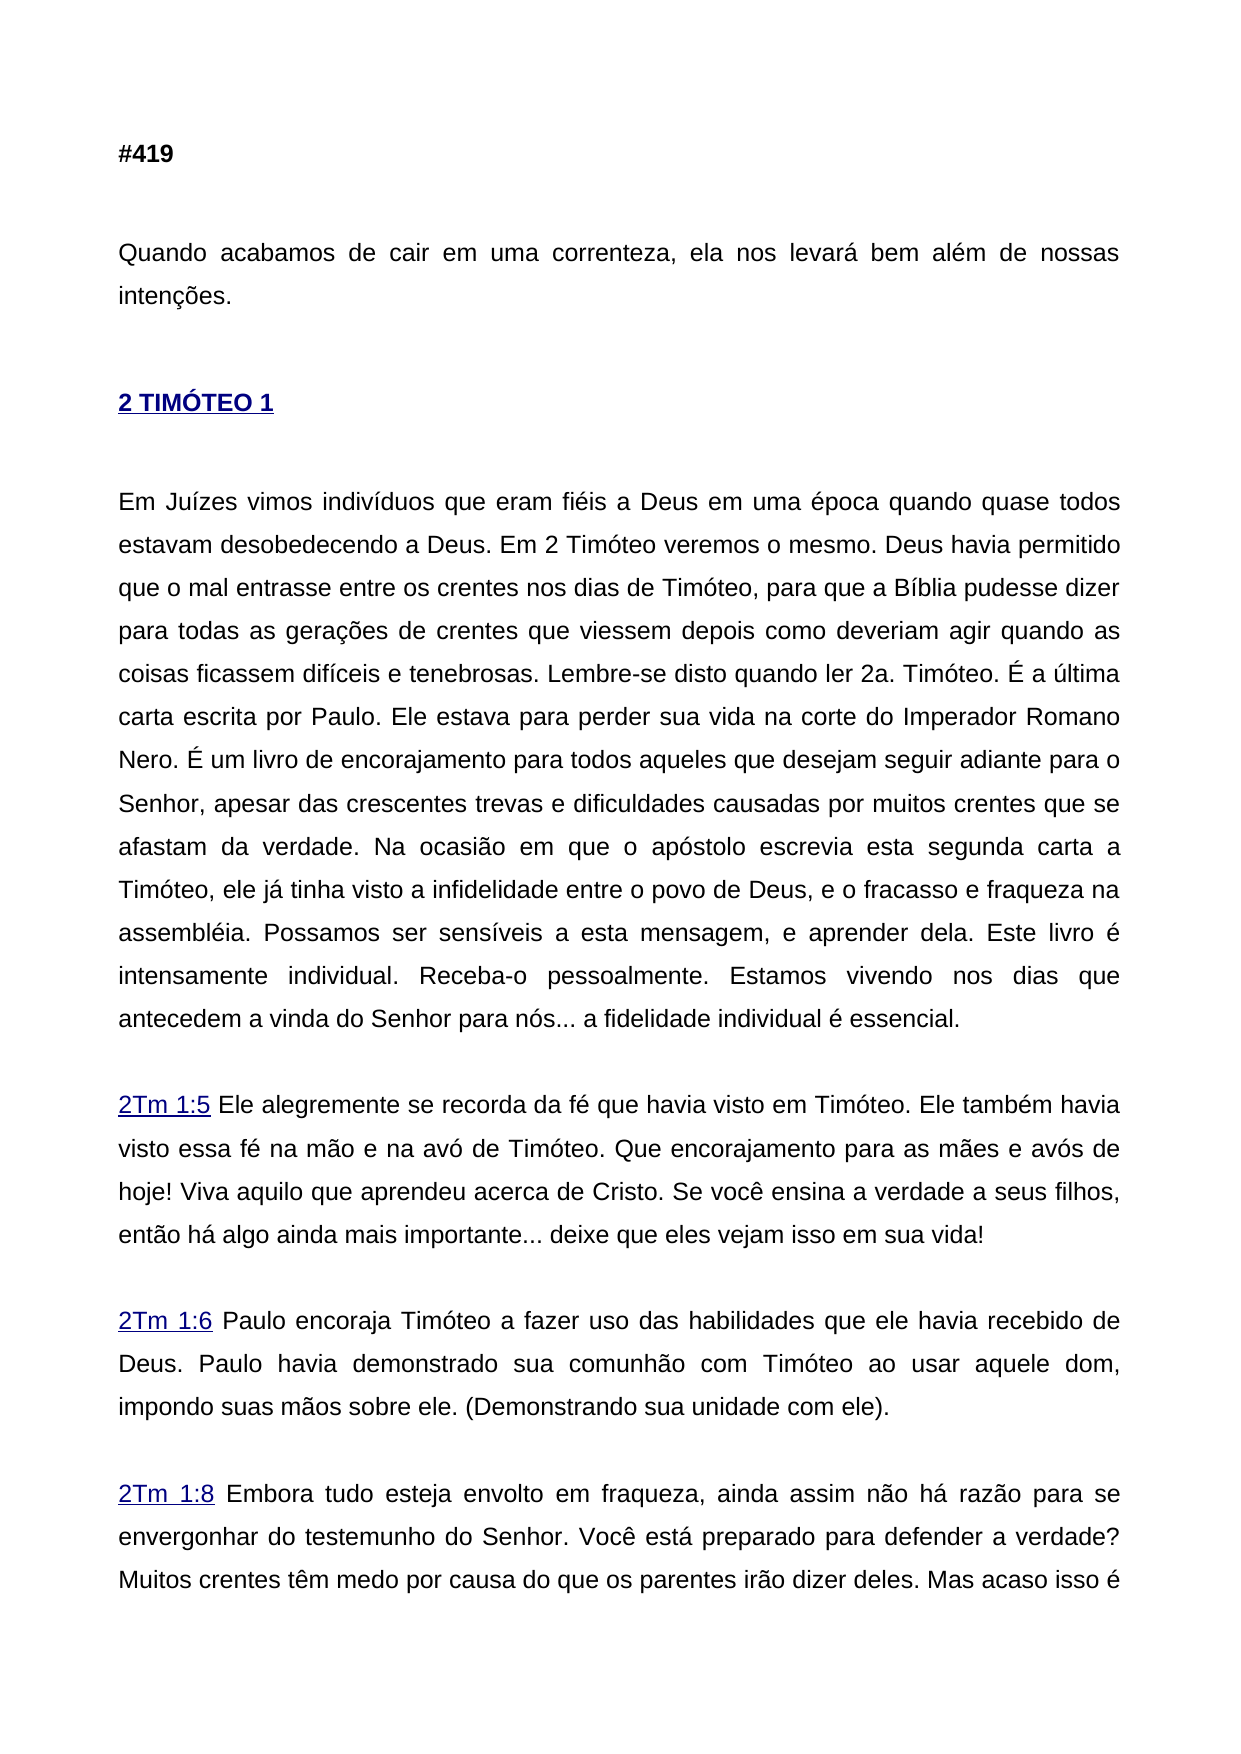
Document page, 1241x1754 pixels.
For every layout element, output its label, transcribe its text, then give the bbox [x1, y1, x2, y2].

text 2Tm 1:6 Paulo encoraja Timóteo a fazer uso das habilidades que ele havia recebido de Deus. Paulo havia demonstrado sua comunhão com Timóteo ao usar aquele dom, impondo suas mãos sobre ele. (Demonstrando sua unidade com ele). [118, 1306, 1122, 1421]
text 2Tm 1:5 Ele alegremente se recorda da fé que havia visto em Timóteo. Ele também havia visto essa fé na mão e na avó de Timóteo. Que encorajamento para as mães e avós de hoje! Viva aquilo que aprendeu acerca de Cristo. Se você ensina a verdade a seus filhos, então há algo ainda mais importante... deixe que eles vejam isso em sua vida! [118, 1090, 1122, 1248]
text Quando acabamos de cair em uma correnteza, ela nos levará bem além de nossas intenções. [118, 238, 1122, 309]
subtitle 2 TIMÓTEO 1 [118, 388, 1122, 417]
text 2Tm 1:8 Embora tudo esteja envolto em fraqueza, ainda assim não há razão para se envergonhar do testemunho do Senhor. Você está preparado para defender a verdade? Muitos crentes têm medo por causa do que os parentes irão dizer deles. Mas acaso isso é [118, 1478, 1122, 1593]
text Em Juízes vimos indivíduos que eram fiéis a Deus em uma época quando quase todos estavam desobedecendo a Deus. Em 2 Timóteo veremos o mesmo. Deus havia permitido que o mal entrasse entre os crentes nos dias de Timóteo, para que a Bíblia pudesse dizer para todas as gerações de crentes que viessem depois como deveriam agir quando as coisas ficassem difíceis e tenebrosas. Lembre-se disto quando ler 2a. Timóteo. É a última carta escrita por Paulo. Ele estava para perder sua vida na corte do Imperador Romano Nero. É um livro de encorajamento para todos aqueles que desejam seguir adiante para o Senhor, apesar das crescentes trevas e dificuldades causadas por muitos crentes que se afastam da verdade. Na ocasião em que o apóstolo escrevia esta segunda carta a Timóteo, ele já tinha visto a infidelidade entre o povo de Deus, e o fracasso e fraqueza na assembléia. Possamos ser sensíveis a esta mensagem, e aprender dela. Este livro é intensamente individual. Receba-o pessoalmente. Estamos vivendo nos dias que antecedem a vinda do Senhor para nós... a fidelidade individual é essencial. [118, 487, 1122, 1033]
subtitle #419 [118, 139, 1122, 168]
